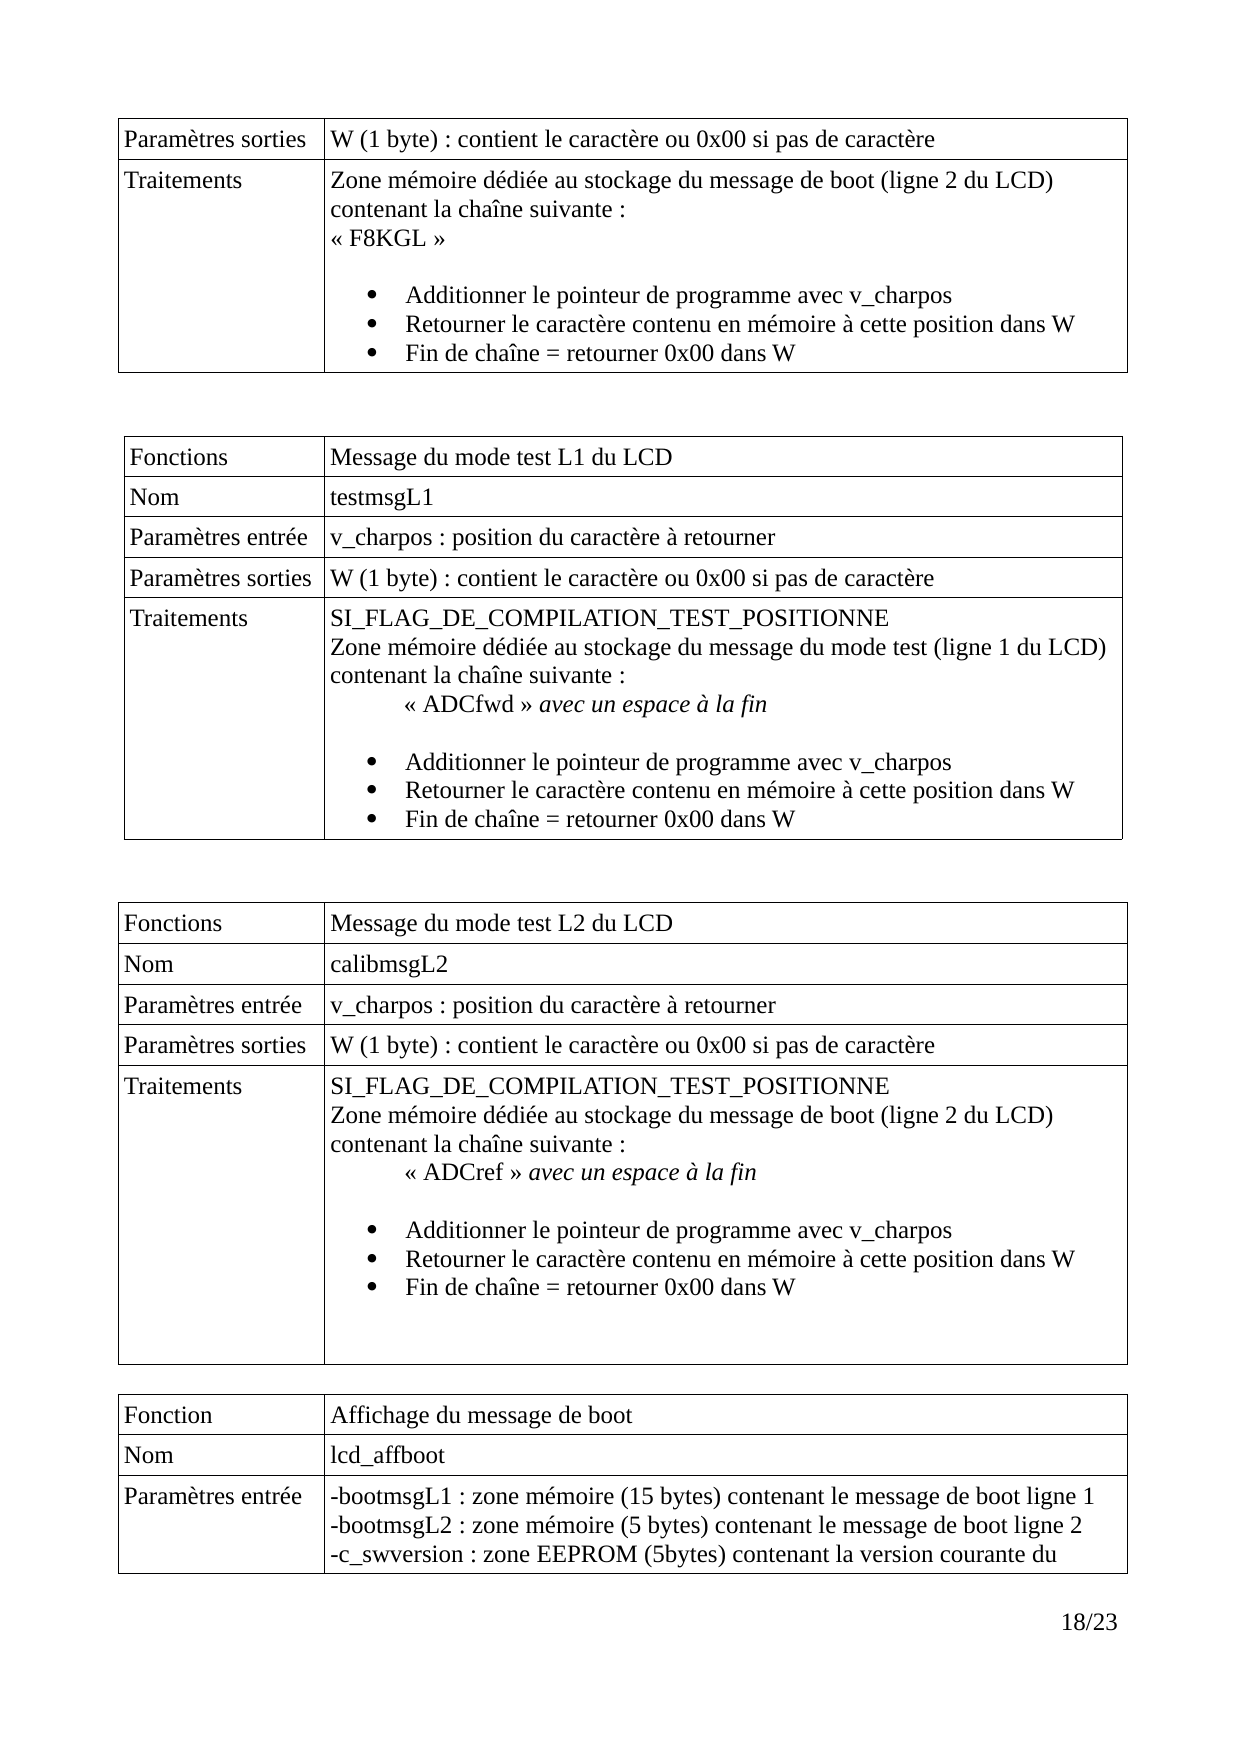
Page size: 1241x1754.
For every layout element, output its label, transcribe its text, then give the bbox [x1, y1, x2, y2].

table_cell v_charpos : position du caractère à retourner [325, 985, 1127, 1024]
table_cell Paramètres entrée [119, 985, 324, 1024]
table_cell Paramètres sorties [125, 558, 324, 597]
table_cell calibmsgL2 [325, 944, 1127, 983]
table_cell SI_FLAG_DE_COMPILATION_TEST_POSITIONNE Zone mémoire dédiée au stockage du message du mode test (ligne 1 du LCD) contenant la chaîne suivante : « ADCfwd » avec un espace à la fin Additionner le pointeur de programme avec v_charpos Retourner le caractère contenu en mémoire à cette position dans W Fin de chaîne = retourner 0x00 dans W [325, 598, 1122, 839]
table_cell Paramètres entrée [125, 517, 324, 557]
table_header Affichage du message de boot [325, 1395, 1127, 1434]
table_header Fonction [119, 1395, 324, 1434]
table_cell [118, 373, 1128, 902]
table_cell Traitements [119, 1066, 324, 1364]
table_cell Nom [119, 1435, 324, 1475]
table_cell testmsgL1 [325, 477, 1122, 516]
table_cell Nom [125, 477, 324, 516]
table_cell v_charpos : position du caractère à retourner [325, 517, 1122, 557]
table_header Message du mode test L1 du LCD [325, 437, 1122, 476]
table_cell Nom [119, 944, 324, 983]
table_cell Fonctions [119, 903, 324, 943]
table_cell Zone mémoire dédiée au stockage du message de boot (ligne 2 du LCD) contenant la chaîne suivante : « F8KGL » Additionner le pointeur de programme avec v_charpos Retourner le caractère contenu en mémoire à cette position dans W Fin de chaîne = retourner 0x00 dans W [325, 160, 1127, 372]
table_cell lcd_affboot [325, 1435, 1127, 1475]
table_cell Message du mode test L2 du LCD [325, 903, 1127, 943]
table_cell W (1 byte) : contient le caractère ou 0x00 si pas de caractère [325, 119, 1127, 159]
table_cell W (1 byte) : contient le caractère ou 0x00 si pas de caractère [325, 1025, 1127, 1065]
table_cell W (1 byte) : contient le caractère ou 0x00 si pas de caractère [325, 558, 1122, 597]
table_cell Traitements [119, 160, 324, 372]
table_cell SI_FLAG_DE_COMPILATION_TEST_POSITIONNE Zone mémoire dédiée au stockage du message de boot (ligne 2 du LCD) contenant la chaîne suivante : « ADCref » avec un espace à la fin Additionner le pointeur de programme avec v_charpos Retourner le caractère contenu en mémoire à cette position dans W Fin de chaîne = retourner 0x00 dans W [325, 1066, 1127, 1364]
table_cell Paramètres sorties [119, 119, 324, 159]
table_cell Paramètres sorties [119, 1025, 324, 1065]
table_header Fonctions [125, 437, 324, 476]
table_cell Traitements [125, 598, 324, 839]
table_cell -bootmsgL1 : zone mémoire (15 bytes) contenant le message de boot ligne 1 -bootmsgL2 : zone mémoire (5 bytes) contenant le message de boot ligne 2 -c_swversion : zone EEPROM (5bytes) contenant la version courante du [325, 1476, 1127, 1573]
table_cell Paramètres entrée [119, 1476, 324, 1573]
